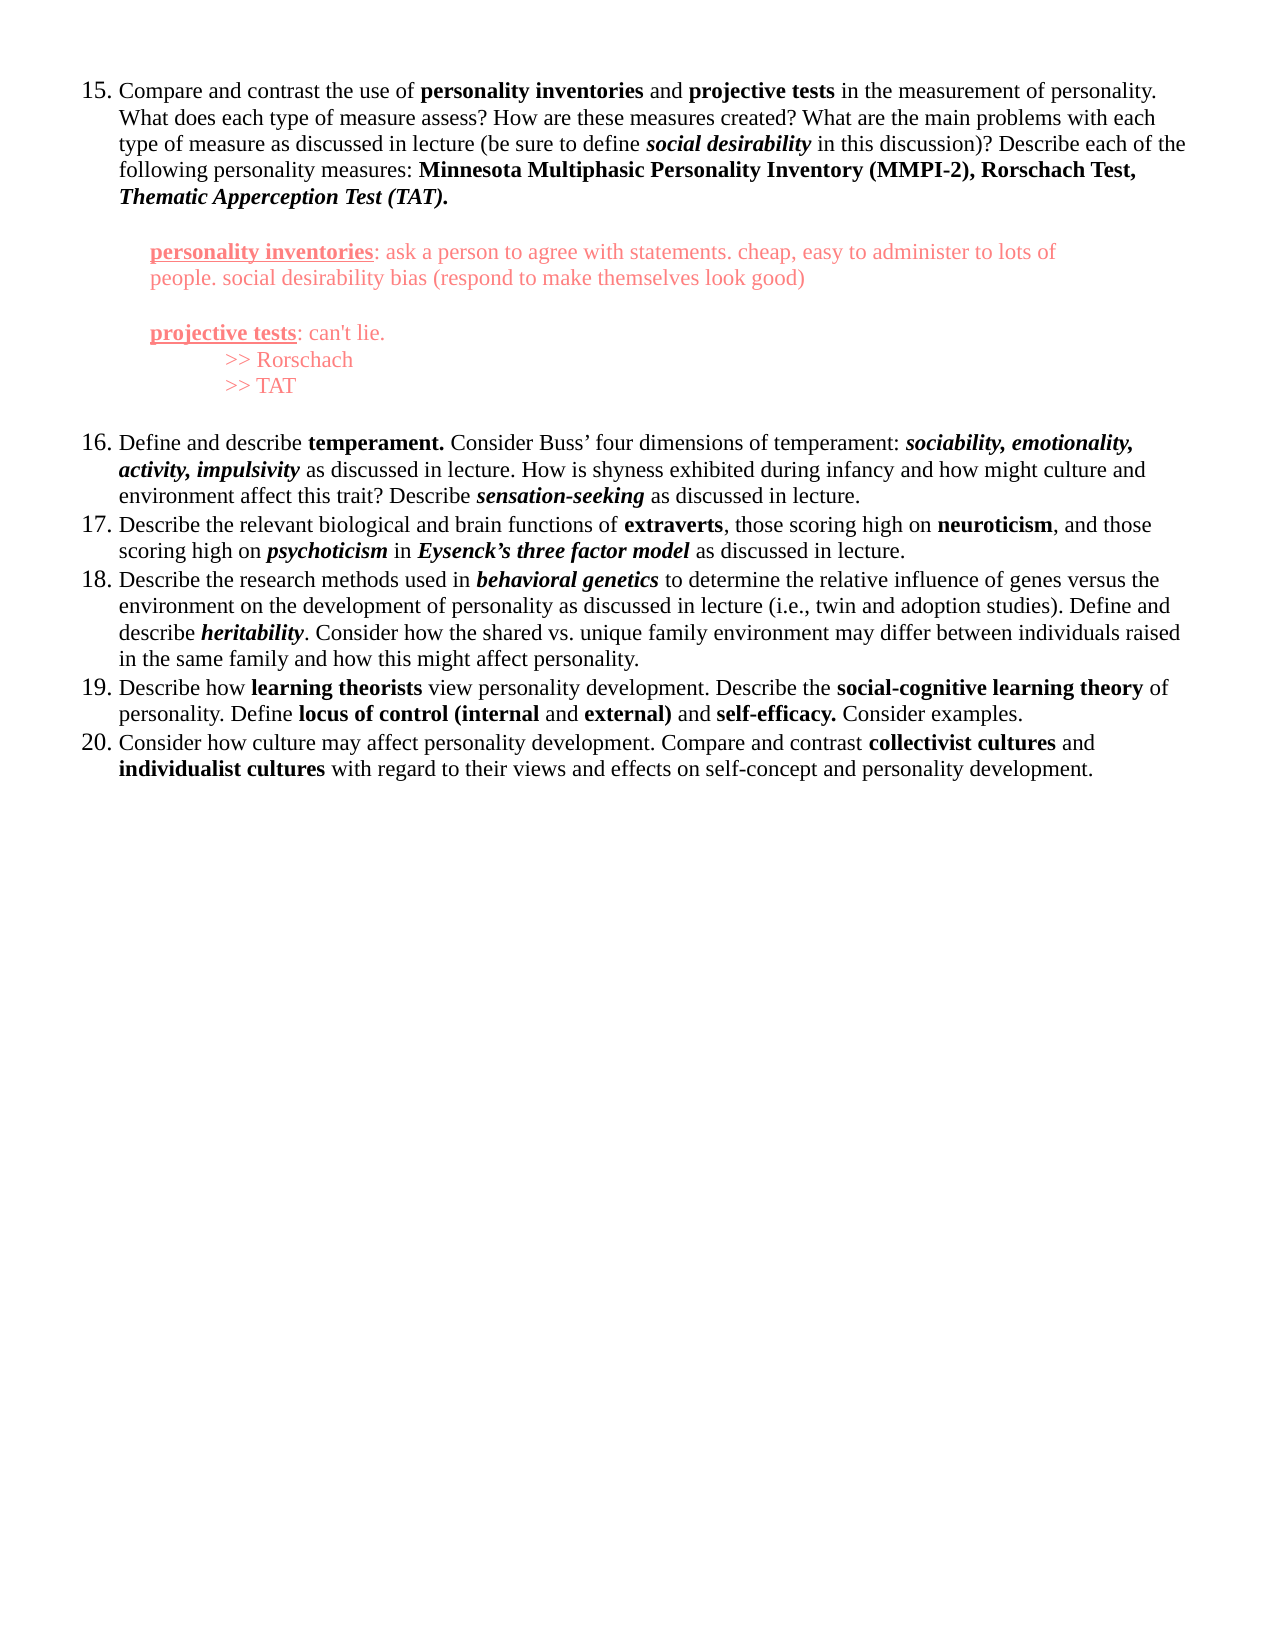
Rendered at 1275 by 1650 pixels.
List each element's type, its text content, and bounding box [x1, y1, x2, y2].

list Describe the relevant biological and brain functions of extraverts, those scoring high on neuroticism, and those scoring high on psychoticism in Eysenck’s three factor model as discussed in lecture. [81, 509, 1200, 564]
list Compare and contrast the use of personality inventories and projective tests in the measurement of personality. What does each type of measure assess? How are these measures created? What are the main problems with each type of measure as discussed in lecture (be sure to define social desirability in this discussion)? Describe each of the following personality measures: Minnesota Multiphasic Personality Inventory (MMPI-2), Rorschach Test, Thematic Apperception Test (TAT). [81, 75, 1200, 209]
list Define and describe temperament. Consider Buss’ four dimensions of temperament: sociability, emotionality, activity, impulsivity as discussed in lecture. How is shyness exhibited during infancy and how might culture and environment affect this trait? Describe sensation-seeking as discussed in lecture. [81, 427, 1200, 509]
text >> Rorschach [150, 346, 1125, 372]
text projective tests: can't lie. [150, 319, 1125, 346]
list Describe how learning theorists view personality development. Describe the social-cognitive learning theory of personality. Define locus of control (internal and external) and self-efficacy. Consider examples. [81, 672, 1200, 727]
list Consider how culture may affect personality development. Compare and contrast collectivist cultures and individualist cultures with regard to their views and effects on self-concept and personality development. [81, 727, 1200, 782]
list Describe the research methods used in behavioral genetics to determine the relative influence of genes versus the environment on the development of personality as discussed in lecture (i.e., twin and adoption studies). Define and describe heritability. Consider how the shared vs. unique family environment may differ between individuals raised in the same family and how this might affect personality. [81, 564, 1200, 672]
text personality inventories: ask a person to agree with statements. cheap, easy to administer to lots of people. social desirability bias (respond to make themselves look good) [150, 238, 1125, 291]
text >> TAT [150, 372, 1125, 398]
